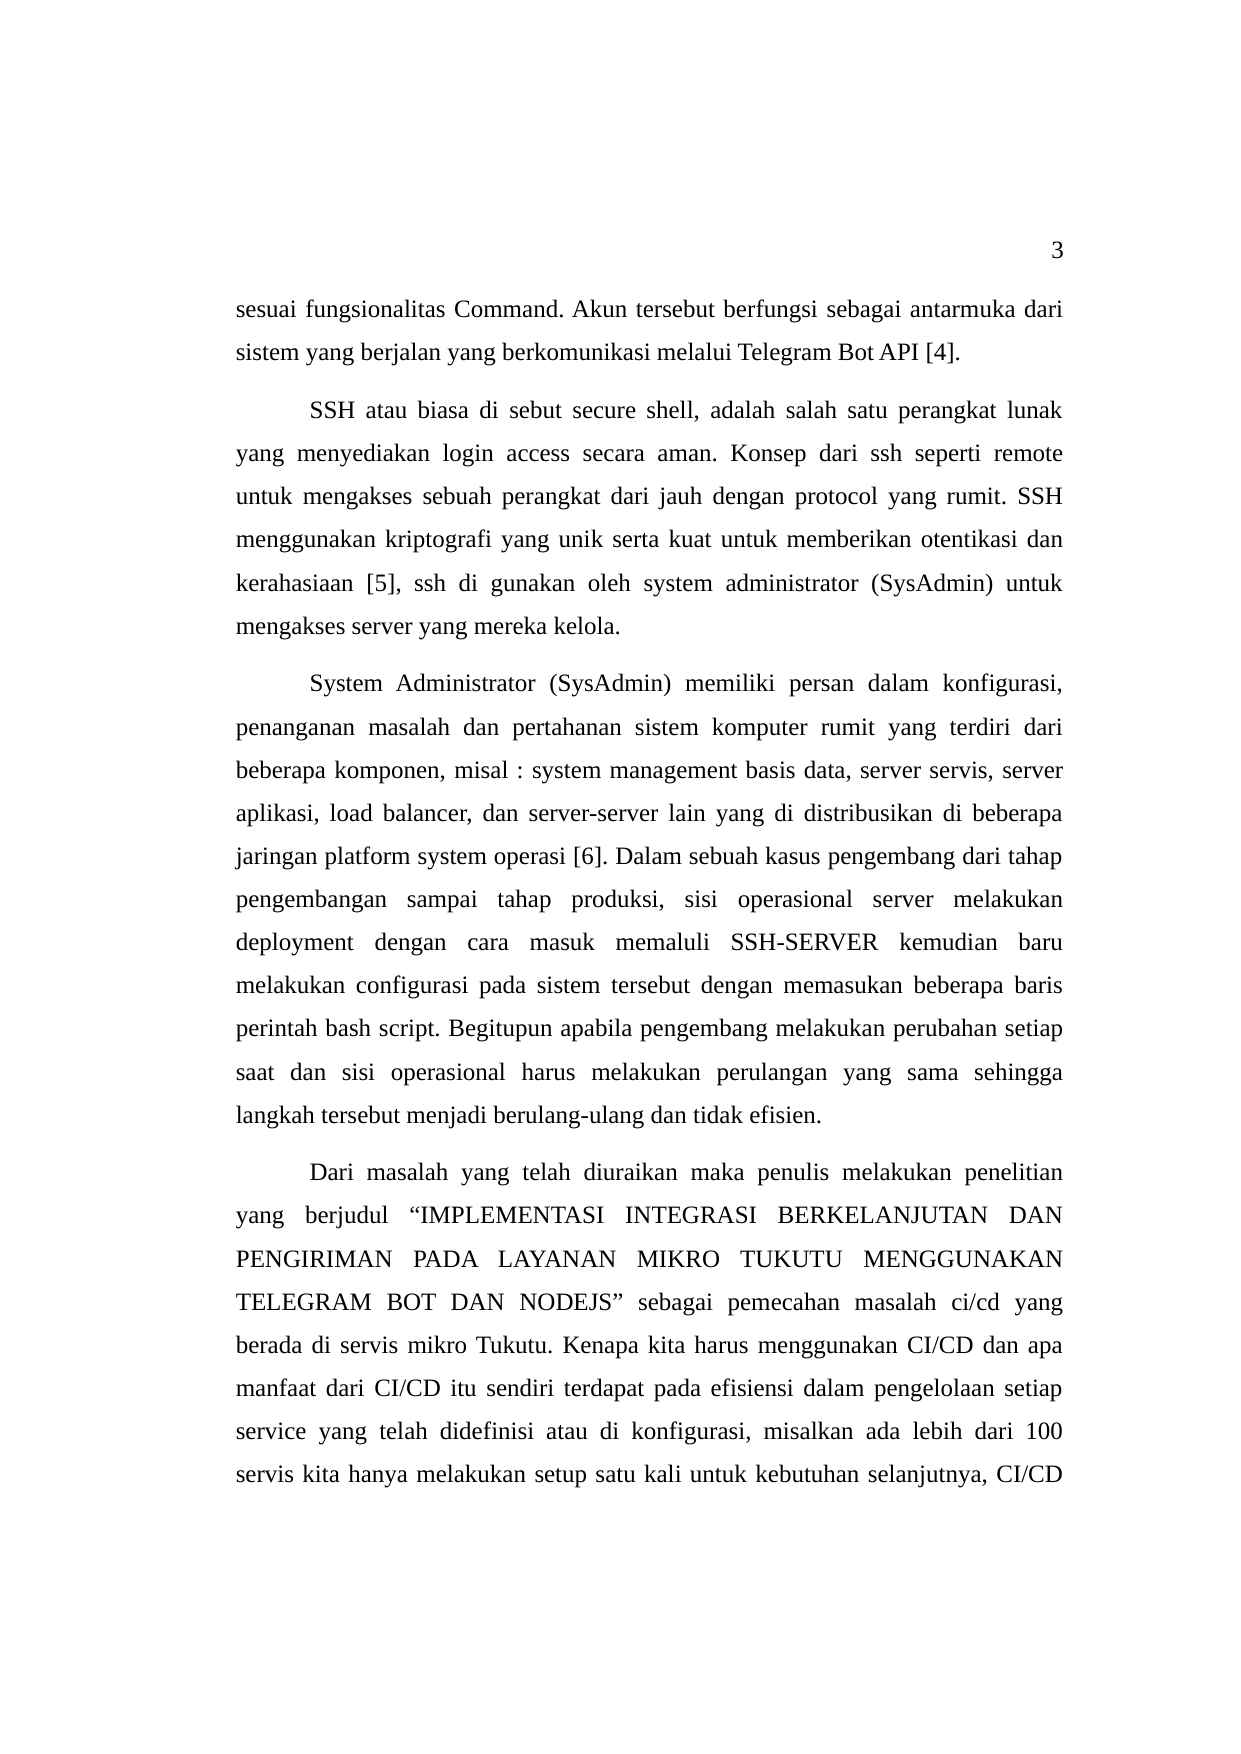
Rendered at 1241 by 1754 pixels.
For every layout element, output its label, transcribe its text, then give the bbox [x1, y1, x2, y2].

text sesuai fungsionalitas Command. Akun tersebut berfungsi sebagai antarmuka dari sistem yang berjalan yang berkomunikasi melalui Telegram Bot API [4]. [236, 294, 1063, 366]
text System Administrator (SysAdmin) memiliki persan dalam konfigurasi, penanganan masalah dan pertahanan sistem komputer rumit yang terdiri dari beberapa komponen, misal : system management basis data, server servis, server aplikasi, load balancer, dan server-server lain yang di distribusikan di beberapa jaringan platform system operasi [6]. Dalam sebuah kasus pengembang dari tahap pengembangan sampai tahap produksi, sisi operasional server melakukan deployment dengan cara masuk memaluli SSH-SERVER kemudian baru melakukan configurasi pada sistem tersebut dengan memasukan beberapa baris perintah bash script. Begitupun apabila pengembang melakukan perubahan setiap saat dan sisi operasional harus melakukan perulangan yang sama sehingga langkah tersebut menjadi berulang-ulang dan tidak efisien. [236, 668, 1063, 1128]
text Dari masalah yang telah diuraikan maka penulis melakukan penelitian yang berjudul “IMPLEMENTASI INTEGRASI BERKELANJUTAN DAN PENGIRIMAN PADA LAYANAN MIKRO TUKUTU MENGGUNAKAN TELEGRAM BOT DAN NODEJS” sebagai pemecahan masalah ci/cd yang berada di servis mikro Tukutu. Kenapa kita harus menggunakan CI/CD dan apa manfaat dari CI/CD itu sendiri terdapat pada efisiensi dalam pengelolaan setiap service yang telah didefinisi atau di konfigurasi, misalkan ada lebih dari 100 servis kita hanya melakukan setup satu kali untuk kebutuhan selanjutnya, CI/CD [236, 1157, 1063, 1488]
text SSH atau biasa di sebut secure shell, adalah salah satu perangkat lunak yang menyediakan login access secara aman. Konsep dari ssh seperti remote untuk mengakses sebuah perangkat dari jauh dengan protocol yang rumit. SSH menggunakan kriptografi yang unik serta kuat untuk memberikan otentikasi dan kerahasiaan [5], ssh di gunakan oleh system administrator (SysAdmin) untuk mengakses server yang mereka kelola. [236, 395, 1063, 639]
